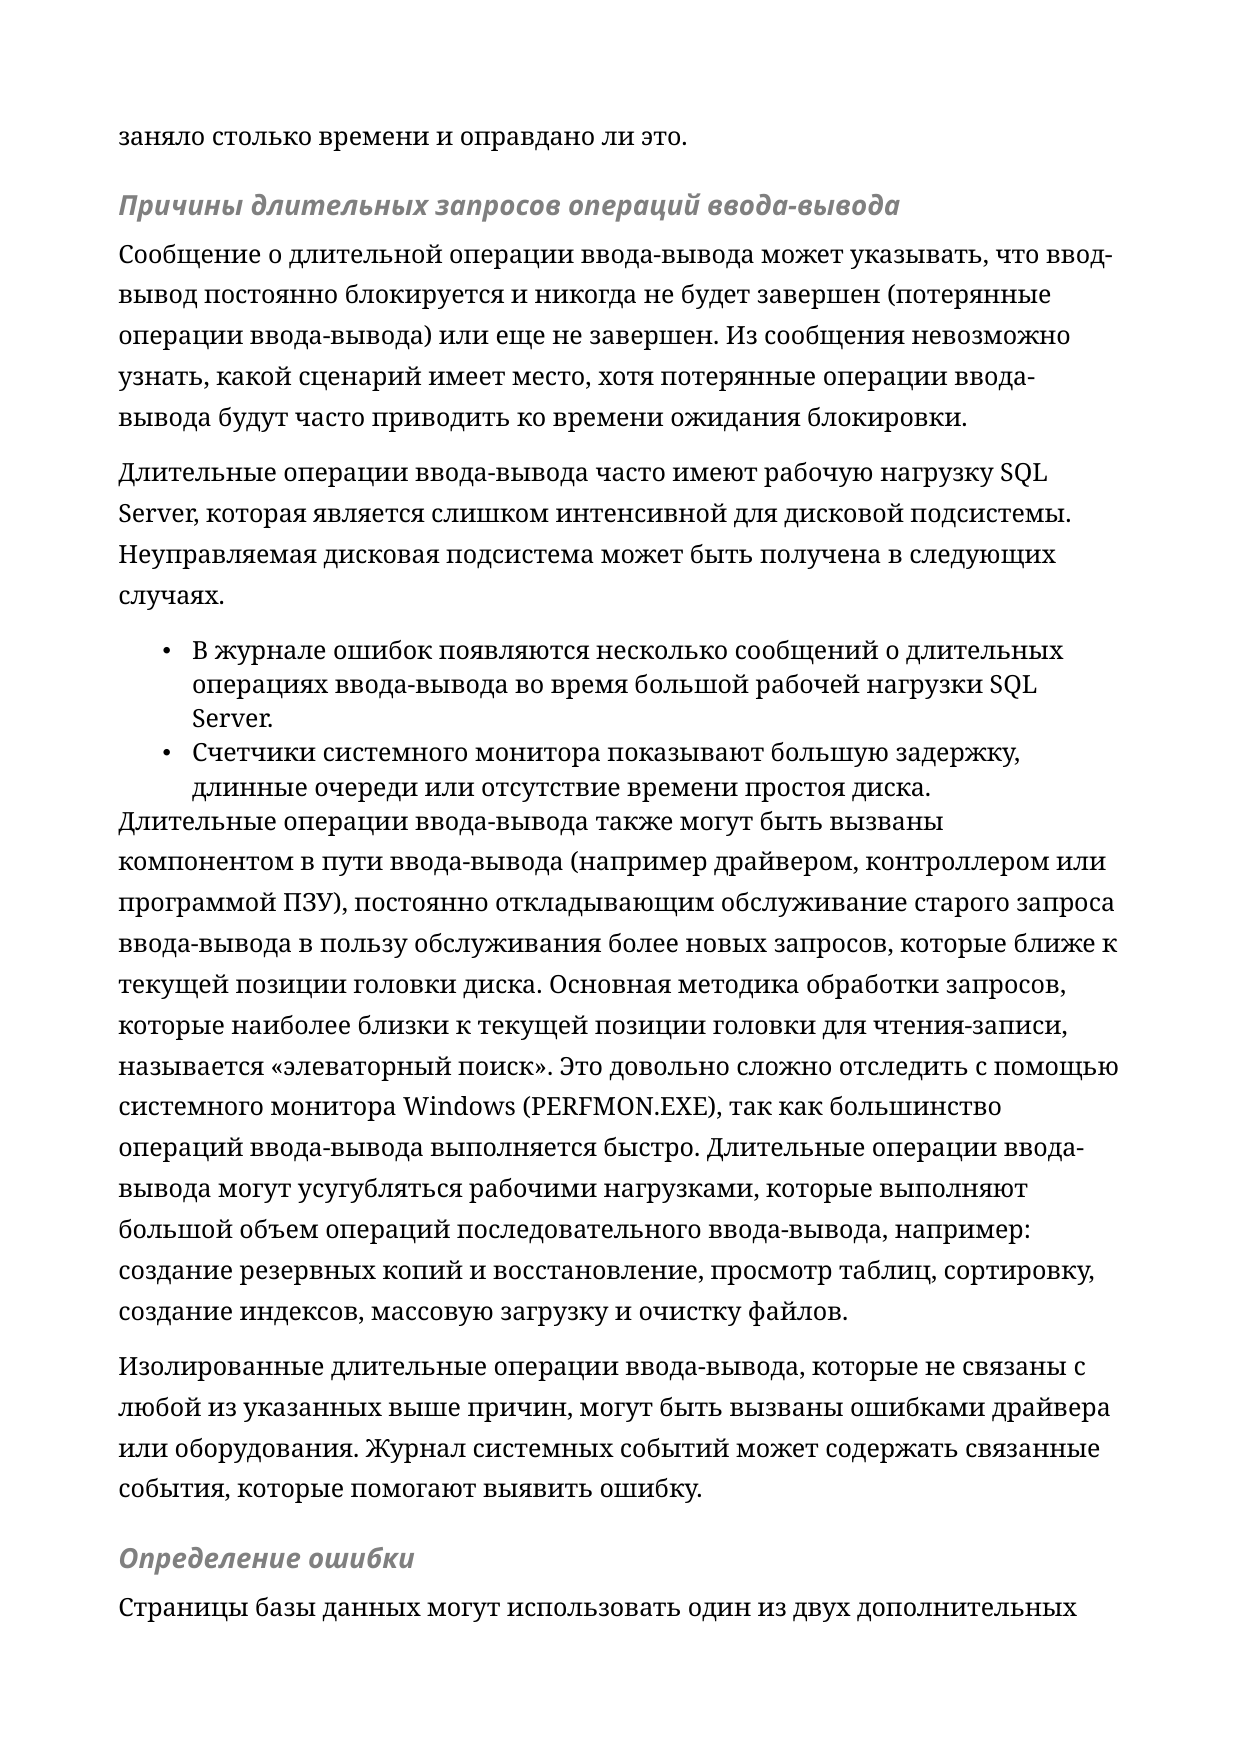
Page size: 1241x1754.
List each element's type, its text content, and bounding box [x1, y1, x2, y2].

text Сообщение о длительной операции ввода-вывода может указывать, что ввод-вывод постоянно блокируется и никогда не будет завершен (потерянные операции ввода-вывода) или еще не завершен. Из сообщения невозможно узнать, какой сценарий имеет место, хотя потерянные операции ввода-вывода будут часто приводить ко времени ожидания блокировки. [118, 236, 1122, 434]
text Длительные операции ввода-вывода часто имеют рабочую нагрузку SQL Server, которая является слишком интенсивной для дисковой подсистемы. Неуправляемая дисковая подсистема может быть получена в следующих случаях. [118, 455, 1122, 612]
text Длительные операции ввода-вывода также могут быть вызваны компонентом в пути ввода-вывода (например драйвером, контроллером или программой ПЗУ), постоянно откладывающим обслуживание старого запроса ввода-вывода в пользу обслуживания более новых запросов, которые ближе к текущей позиции головки диска. Основная методика обработки запросов, которые наиболее близки к текущей позиции головки для чтения-записи, называется «элеваторный поиск». Это довольно сложно отследить с помощью системного монитора Windows (PERFMON.EXE), так как большинство операций ввода-вывода выполняется быстро. Длительные операции ввода-вывода могут усугубляться рабочими нагрузками, которые выполняют большой объем операций последовательного ввода-вывода, например: создание резервных копий и восстановление, просмотр таблиц, сортировку, создание индексов, массовую загрузку и очистку файлов. [118, 803, 1122, 1327]
subtitle Определение ошибки [118, 1539, 1122, 1577]
list Счетчики системного монитора показывают большую задержку, длинные очереди или отсутствие времени простоя диска. [162, 735, 1122, 803]
list В журнале ошибок появляются несколько сообщений о длительных операциях ввода-вывода во время большой рабочей нагрузки SQL Server. [162, 633, 1122, 735]
text заняло столько времени и оправдано ли это. [118, 118, 1122, 152]
text Изолированные длительные операции ввода-вывода, которые не связаны с любой из указанных выше причин, могут быть вызваны ошибками драйвера или оборудования. Журнал системных событий может содержать связанные события, которые помогают выявить ошибку. [118, 1349, 1122, 1505]
text Страницы базы данных могут использовать один из двух дополнительных [118, 1589, 1122, 1623]
subtitle Причины длительных запросов операций ввода-вывода [118, 186, 1122, 224]
